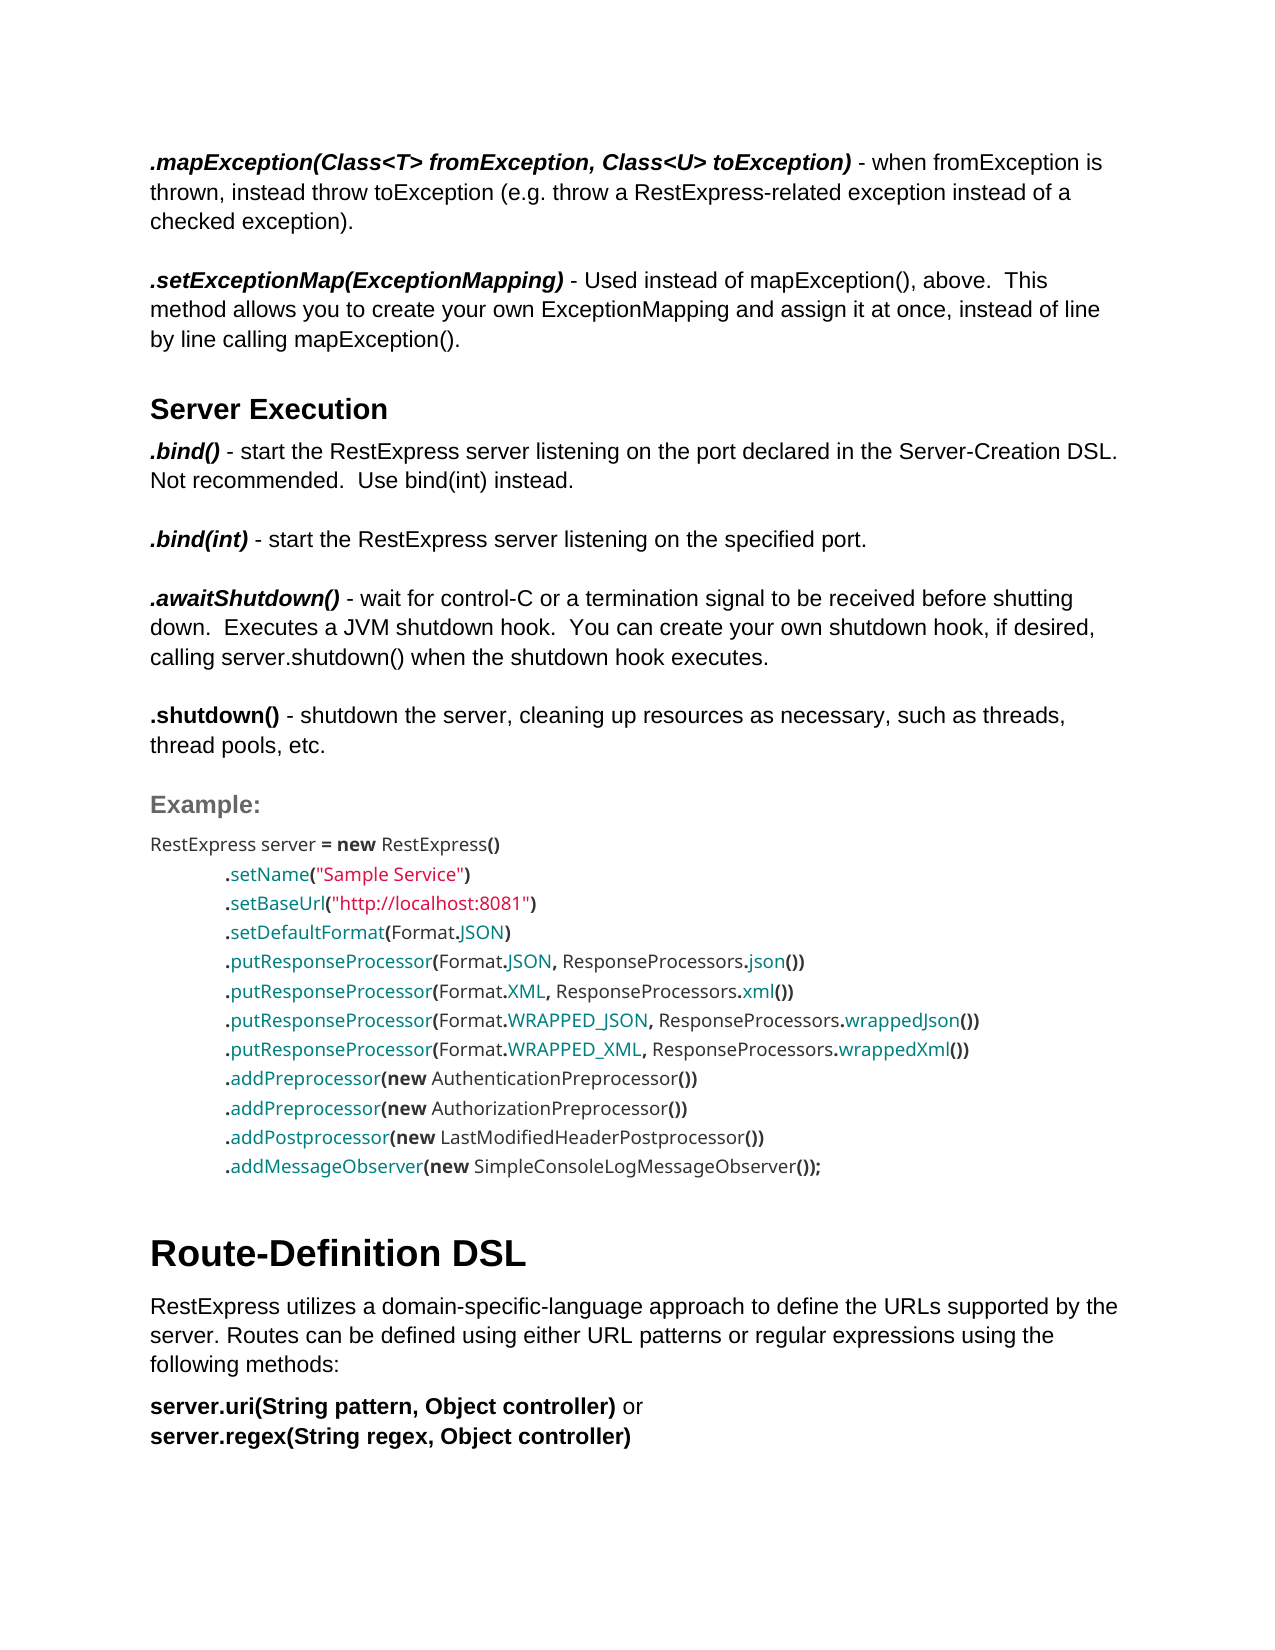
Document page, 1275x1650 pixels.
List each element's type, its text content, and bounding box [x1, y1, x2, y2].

text .addPreprocessor(new AuthorizationPreprocessor()) [150, 1095, 1125, 1121]
text .bind(int) - start the RestExpress server listening on the specified port. [150, 527, 1125, 553]
text .shutdown() - shutdown the server, cleaning up resources as necessary, such as threads, thread pools, etc. [150, 703, 1125, 758]
subtitle Route-Definition DSL [150, 1233, 1125, 1275]
text RestExpress server = new RestExpress() [150, 832, 1125, 857]
text .awaitShutdown() - wait for control-C or a termination signal to be received before shutting down. Executes a JVM shutdown hook. You can create your own shutdown hook, if desired, calling server.shutdown() when the shutdown hook executes. [150, 586, 1125, 670]
text .mapException(Class<T> fromException, Class<U> toException) - when fromException is thrown, instead throw toException (e.g. throw a RestExpress-related exception instead of a checked exception). [150, 150, 1125, 234]
subtitle Example: [150, 791, 1125, 819]
text .bind() - start the RestExpress server listening on the port declared in the Server-Creation DSL. Not recommended. Use bind(int) instead. [150, 439, 1125, 494]
text RestExpress utilizes a domain-specific-language approach to define the URLs supported by the server. Routes can be defined using either URL patterns or regular expressions using the following methods: [150, 1293, 1125, 1378]
text .putResponseProcessor(Format.WRAPPED_XML, ResponseProcessors.wrappedXml()) [150, 1036, 1125, 1062]
text .addMessageObserver(new SimpleConsoleLogMessageObserver()); [150, 1153, 1125, 1179]
text .addPostprocessor(new LastModifiedHeaderPostprocessor()) [150, 1124, 1125, 1150]
text .setDefaultFormat(Format.JSON) [150, 919, 1125, 945]
text .putResponseProcessor(Format.XML, ResponseProcessors.xml()) [150, 978, 1125, 1003]
text server.uri(String pattern, Object controller) or [150, 1394, 1125, 1420]
text server.regex(String regex, Object controller) [150, 1423, 1125, 1449]
text .addPreprocessor(new AuthenticationPreprocessor()) [150, 1066, 1125, 1091]
text .setName("Sample Service") [150, 861, 1125, 886]
text .putResponseProcessor(Format.WRAPPED_JSON, ResponseProcessors.wrappedJson()) [150, 1007, 1125, 1033]
text .putResponseProcessor(Format.JSON, ResponseProcessors.json()) [150, 949, 1125, 974]
text .setExceptionMap(ExceptionMapping) - Used instead of mapException(), above. This method allows you to create your own ExceptionMapping and assign it at once, instead of line by line calling mapException(). [150, 267, 1125, 352]
text .setBaseUrl("http://localhost:8081") [150, 890, 1125, 916]
subtitle Server Execution [150, 393, 1125, 426]
